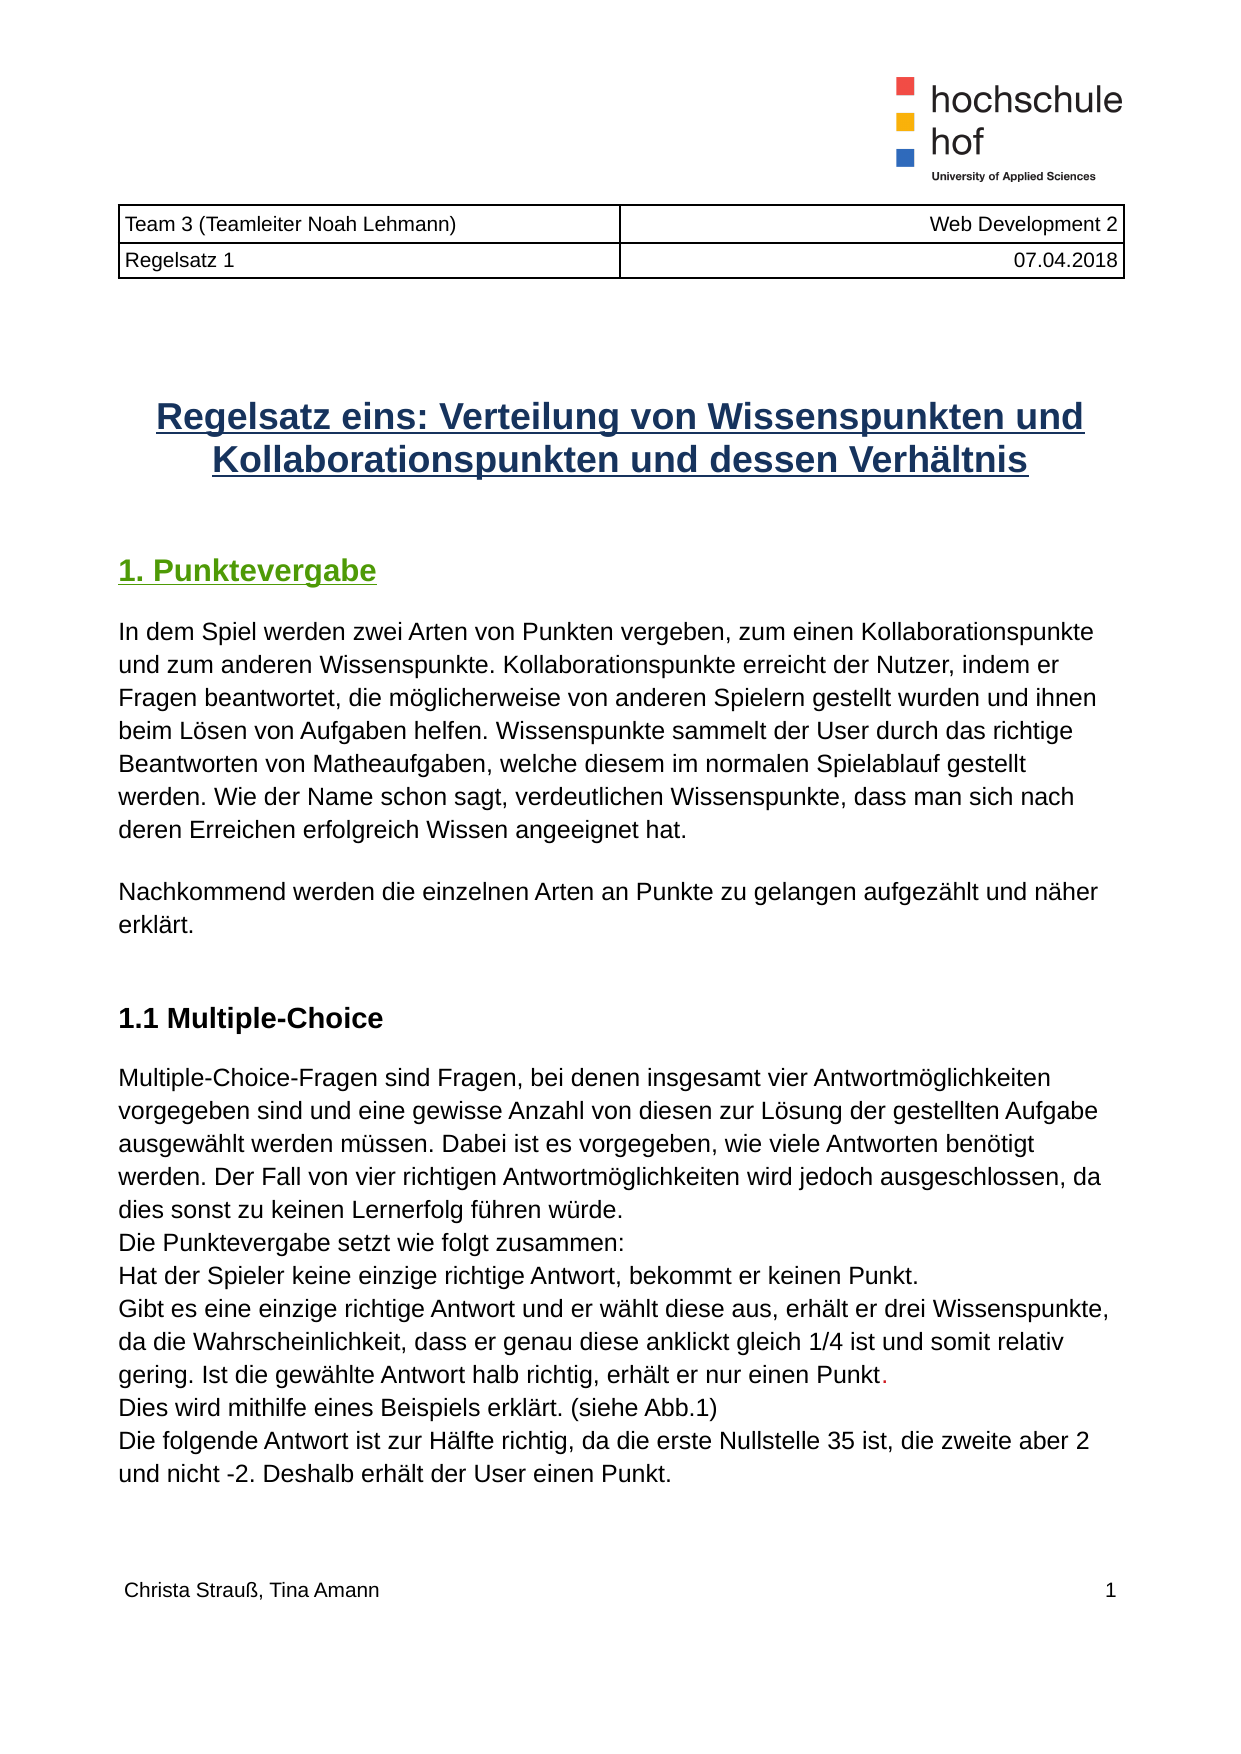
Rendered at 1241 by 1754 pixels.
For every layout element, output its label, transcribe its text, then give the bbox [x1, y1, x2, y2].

text Dies wird mithilfe eines Beispiels erklärt. (siehe Abb.1) [118, 1393, 1122, 1422]
text Gibt es eine einzige richtige Antwort und er wählt diese aus, erhält er drei Wissenspunkte, da die Wahrscheinlichkeit, dass er genau diese anklickt gleich 1/4 ist und somit relativ gering. Ist die gewählte Antwort halb richtig, erhält er nur einen Punkt. [118, 1294, 1122, 1389]
text Die Punktevergabe setzt wie folgt zusammen: [118, 1228, 1122, 1257]
text 1.1 Multiple-Choice [118, 1001, 1122, 1034]
text Die folgende Antwort ist zur Hälfte richtig, da die erste Nullstelle 35 ist, die zweite aber 2 und nicht -2. Deshalb erhält der User einen Punkt. [118, 1426, 1122, 1488]
text In dem Spiel werden zwei Arten von Punkten vergeben, zum einen Kollaborationspunkte und zum anderen Wissenspunkte. Kollaborationspunkte erreicht der Nutzer, indem er Fragen beantwortet, die möglicherweise von anderen Spielern gestellt wurden und ihnen beim Lösen von Aufgaben helfen. Wissenspunkte sammelt der User durch das richtige Beantworten von Matheaufgaben, welche diesem im normalen Spielablauf gestellt werden. Wie der Name schon sagt, verdeutlichen Wissenspunkte, dass man sich nach deren Erreichen erfolgreich Wissen angeeignet hat. [118, 617, 1122, 844]
text 1. Punktevergabe [118, 552, 1122, 588]
text Nachkommend werden die einzelnen Arten an Punkte zu gelangen aufgezählt und näher erklärt. [118, 877, 1122, 939]
picture [896, 77, 1122, 182]
text Hat der Spieler keine einzige richtige Antwort, bekommt er keinen Punkt. [118, 1261, 1122, 1290]
text Regelsatz eins: Verteilung von Wissenspunkten und Kollaborationspunkten und dessen Verhältnis [118, 394, 1122, 481]
text Multiple-Choice-Fragen sind Fragen, bei denen insgesamt vier Antwortmöglichkeiten vorgegeben sind und eine gewisse Anzahl von diesen zur Lösung der gestellten Aufgabe ausgewählt werden müssen. Dabei ist es vorgegeben, wie viele Antworten benötigt werden. Der Fall von vier richtigen Antwortmöglichkeiten wird jedoch ausgeschlossen, da dies sonst zu keinen Lernerfolg führen würde. [118, 1063, 1122, 1224]
